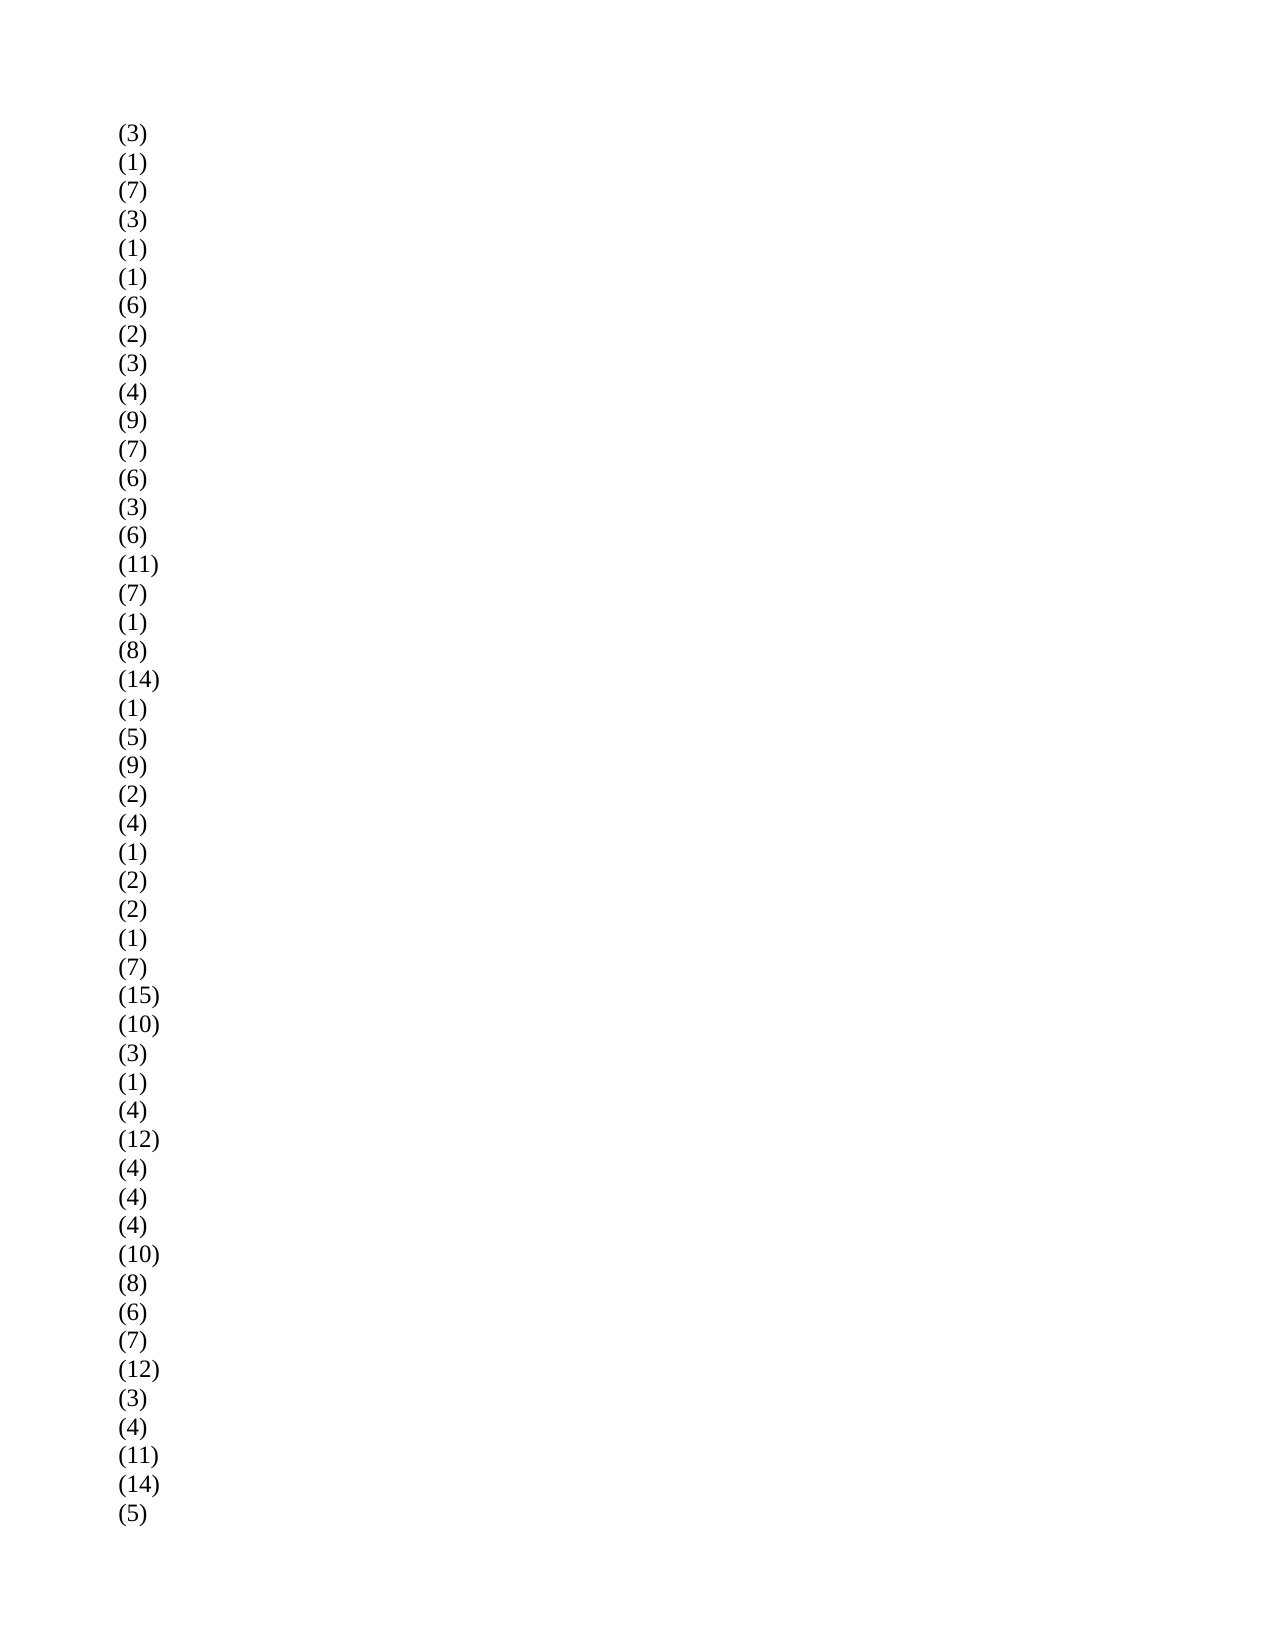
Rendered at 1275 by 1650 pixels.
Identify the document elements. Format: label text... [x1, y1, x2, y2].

text (5) [118, 1498, 1157, 1527]
text (9) [118, 406, 1157, 434]
text (15) [118, 981, 1157, 1009]
text (2) [118, 894, 1157, 923]
text (3) [118, 1383, 1157, 1412]
text (1) [118, 1067, 1157, 1096]
text (1) [118, 233, 1157, 262]
text (3) [118, 348, 1157, 377]
text (4) [118, 377, 1157, 406]
text (7) [118, 1326, 1157, 1354]
text (4) [118, 1096, 1157, 1124]
text (6) [118, 291, 1157, 319]
text (1) [118, 607, 1157, 636]
text (8) [118, 1268, 1157, 1297]
text (14) [118, 664, 1157, 693]
text (7) [118, 578, 1157, 607]
text (8) [118, 636, 1157, 664]
text (3) [118, 204, 1157, 233]
text (7) [118, 176, 1157, 204]
text (2) [118, 866, 1157, 894]
text (7) [118, 952, 1157, 981]
text (11) [118, 549, 1157, 578]
text (4) [118, 1153, 1157, 1182]
text (12) [118, 1354, 1157, 1383]
text (3) [118, 118, 1157, 147]
text (2) [118, 779, 1157, 808]
text (6) [118, 463, 1157, 492]
text (12) [118, 1124, 1157, 1153]
text (4) [118, 1211, 1157, 1239]
text (7) [118, 434, 1157, 463]
text (3) [118, 1038, 1157, 1067]
text (3) [118, 492, 1157, 521]
text (1) [118, 923, 1157, 952]
text (14) [118, 1469, 1157, 1498]
text (1) [118, 837, 1157, 866]
text (9) [118, 751, 1157, 779]
text (4) [118, 808, 1157, 837]
text (2) [118, 319, 1157, 348]
text (5) [118, 722, 1157, 751]
text (10) [118, 1009, 1157, 1038]
text (11) [118, 1441, 1157, 1469]
text (6) [118, 521, 1157, 549]
text (1) [118, 693, 1157, 722]
text (1) [118, 147, 1157, 176]
text (1) [118, 262, 1157, 291]
text (6) [118, 1297, 1157, 1326]
text (4) [118, 1182, 1157, 1211]
text (4) [118, 1412, 1157, 1441]
text (10) [118, 1239, 1157, 1268]
